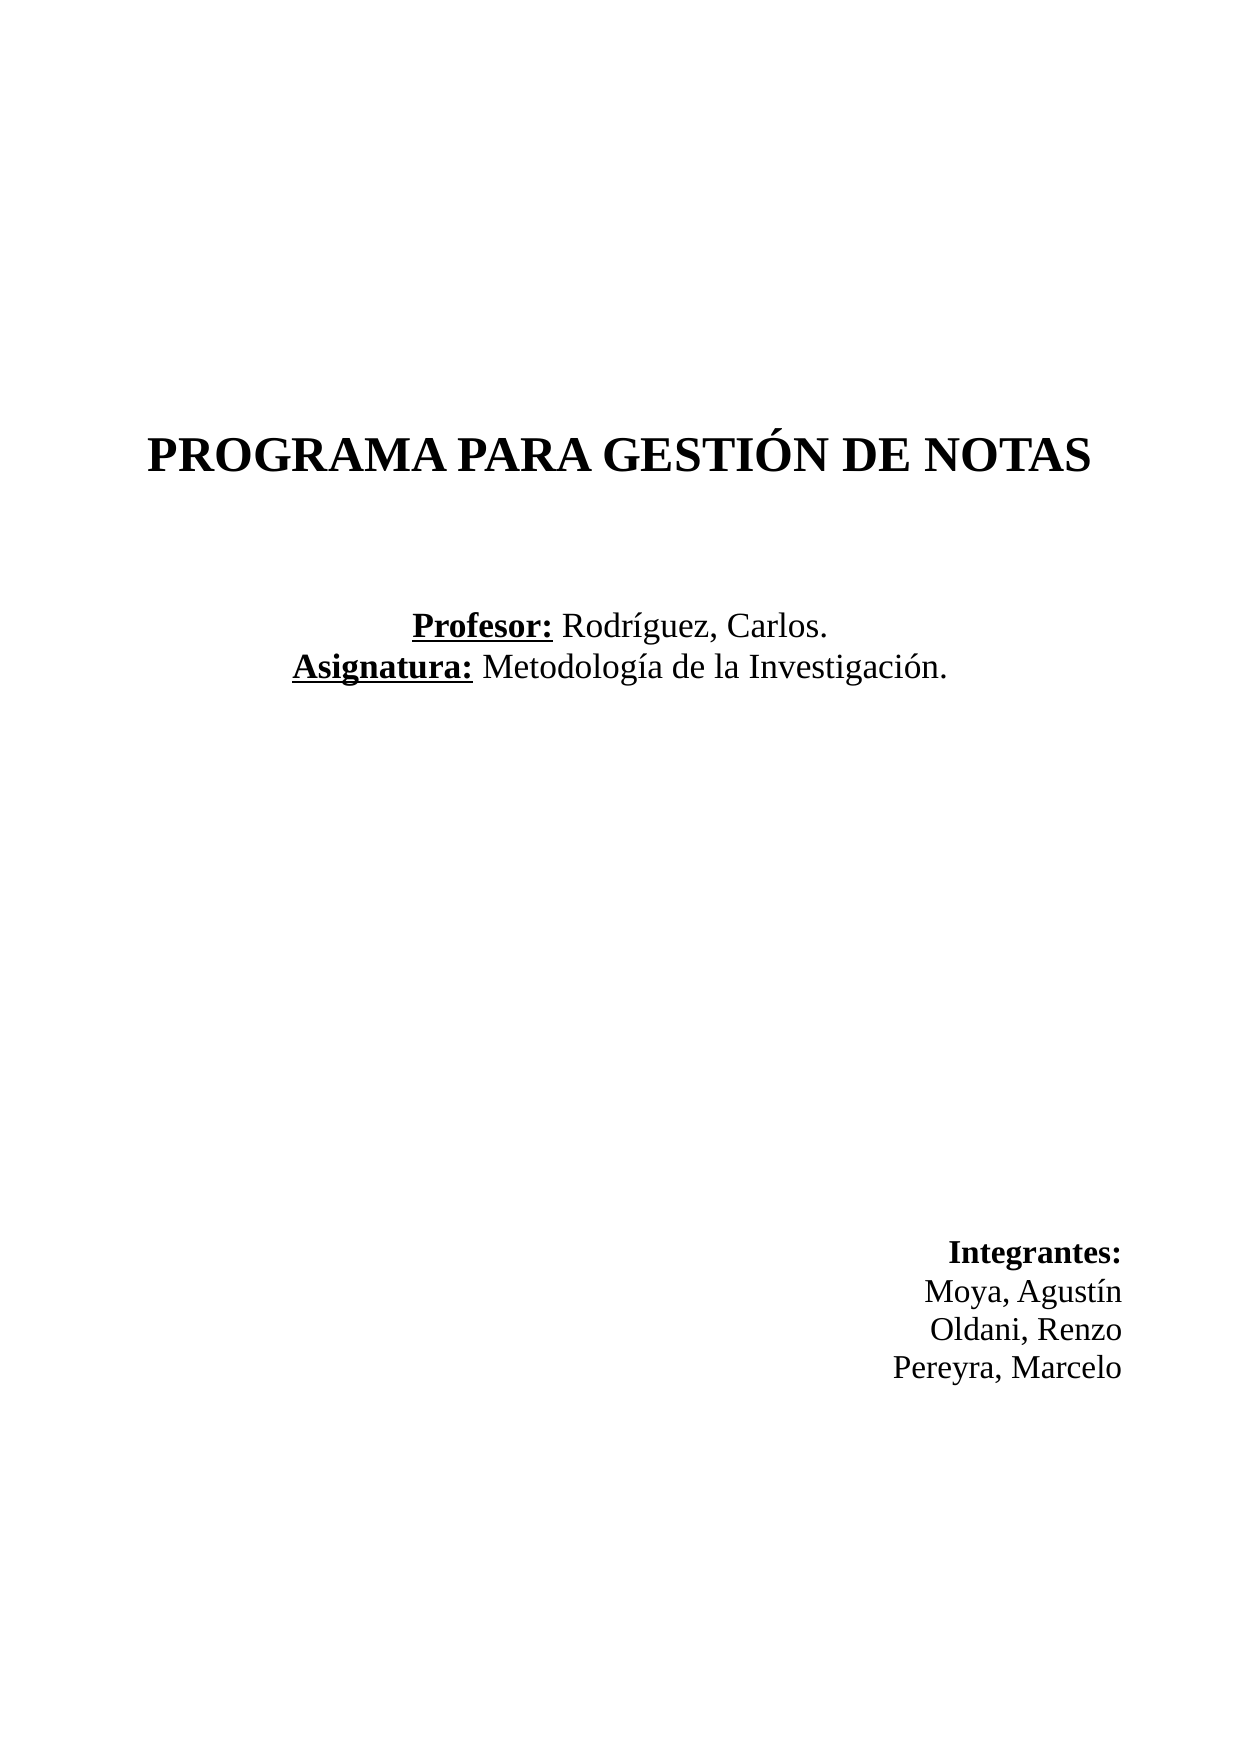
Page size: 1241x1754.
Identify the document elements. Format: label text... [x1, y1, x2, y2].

text Asignatura: Metodología de la Investigación. [118, 646, 1122, 686]
text Pereyra, Marcelo [118, 1348, 1122, 1386]
text Oldani, Renzo [118, 1309, 1122, 1348]
text Profesor: Rodríguez, Carlos. [118, 605, 1122, 646]
text PROGRAMA PARA GESTIÓN DE NOTAS [118, 425, 1122, 482]
text Integrantes: [118, 1233, 1122, 1271]
text Moya, Agustín [118, 1271, 1122, 1309]
